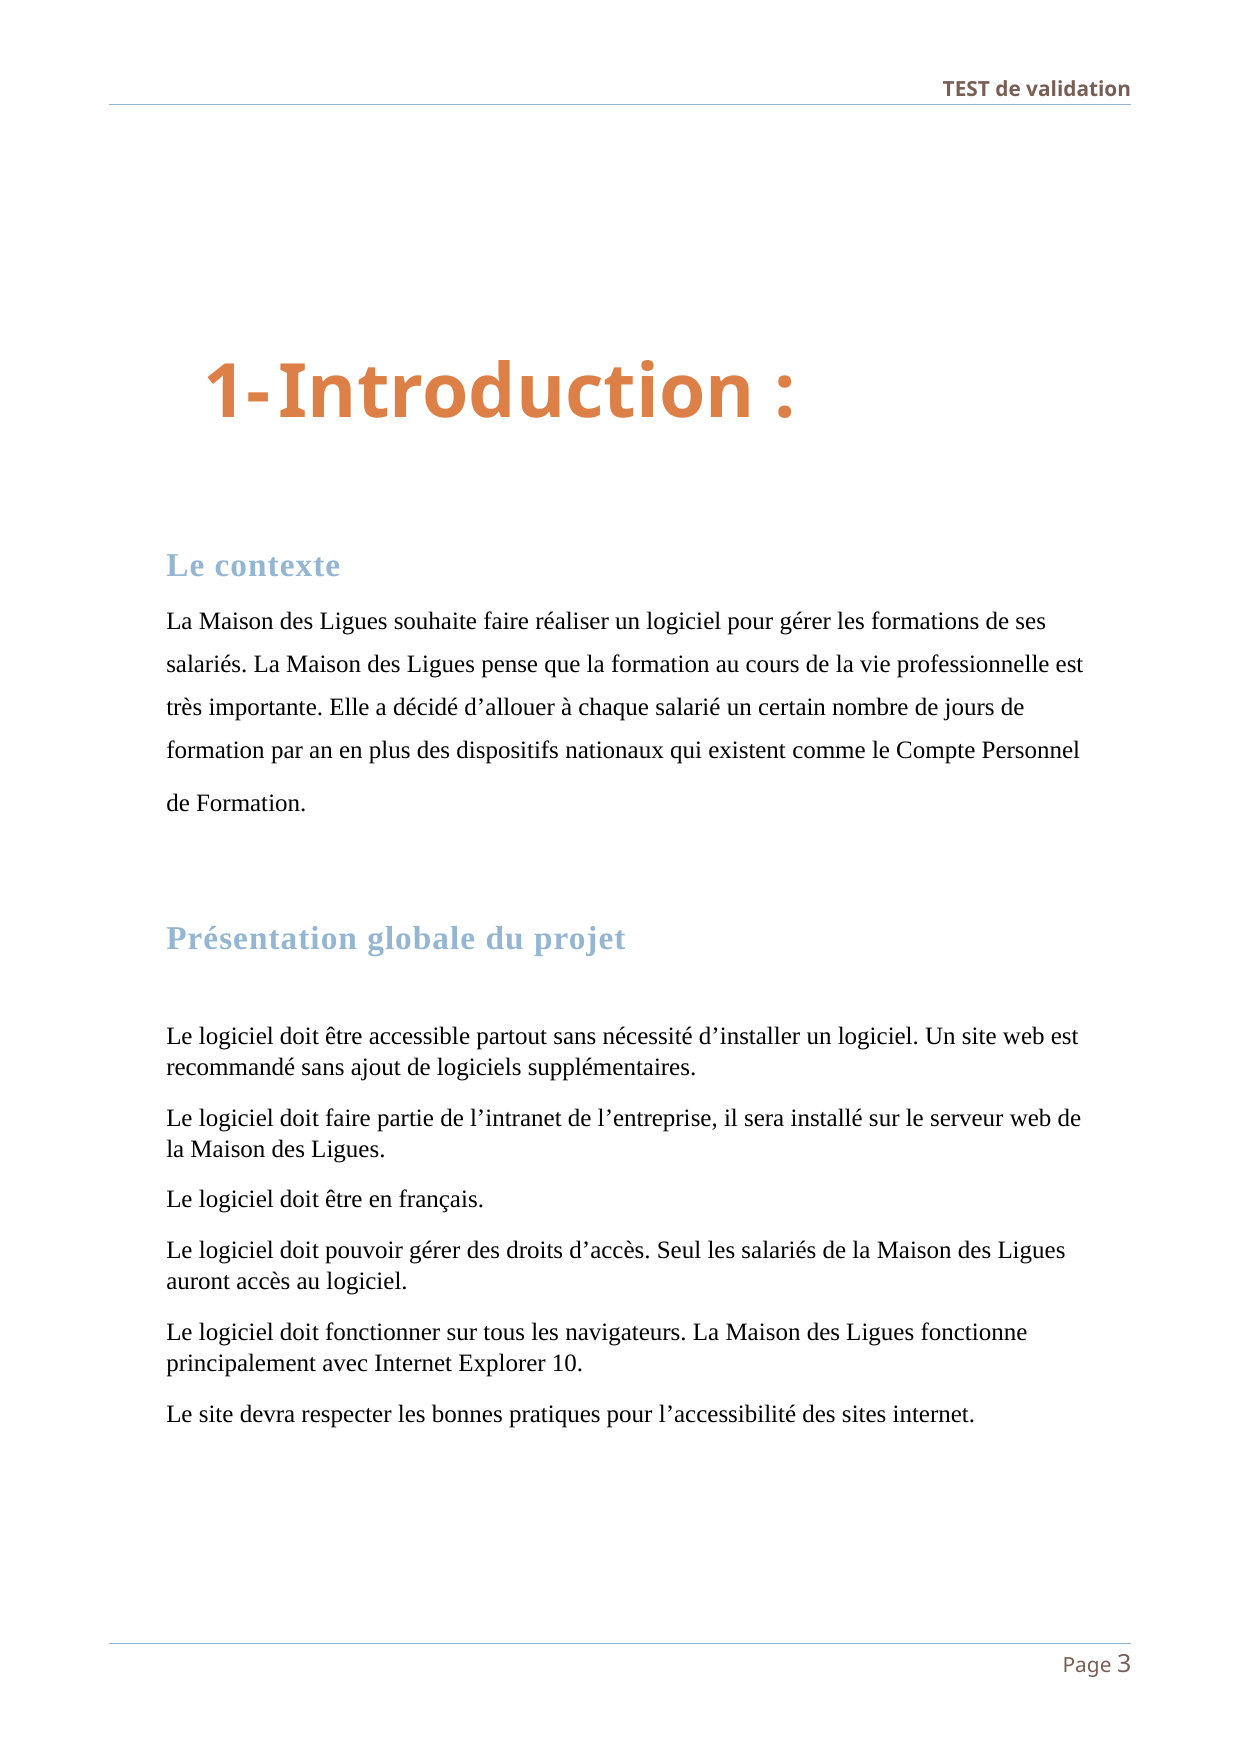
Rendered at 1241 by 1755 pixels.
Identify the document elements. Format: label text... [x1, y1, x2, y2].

table_cell Introduction au test du site 2 - Le test fonctionnel 2.1- Le test de conformité de systèmes réactifs 2.2- Le test fonctionnel de la solution 3- Le test structurel 4- 2 TEST AVEC UN UTILISATEUR Introduction : Le contexte La Maison des Ligues souhaite faire réaliser un logiciel pour gérer les formations de ses salariés. La Maison des Ligues pense que la formation au cours de la vie professionnelle est très importante. Elle a décidé d’allouer à chaque salarié un certain nombre de jours de formation par an en plus des dispositifs nationaux qui existent comme le Compte Personnel de Formation. Présentation globale du projet Le logiciel doit être accessible partout sans nécessité d’installer un logiciel. Un site web est recommandé sans ajout de logiciels supplémentaires. Le logiciel doit faire partie de l’intranet de l’entreprise, il sera installé sur le serveur web de la Maison des Ligues. Le logiciel doit être en français. Le logiciel doit pouvoir gérer des droits d’accès. Seul les salariés de la Maison des Ligues auront accès au logiciel. Le logiciel doit fonctionner sur tous les navigateurs. La Maison des Ligues fonctionne principalement avec Internet Explorer 10. Le site devra respecter les bonnes pratiques pour l’accessibilité des sites internet. [144, 120, 1131, 1556]
table_cell [109, 120, 143, 1556]
